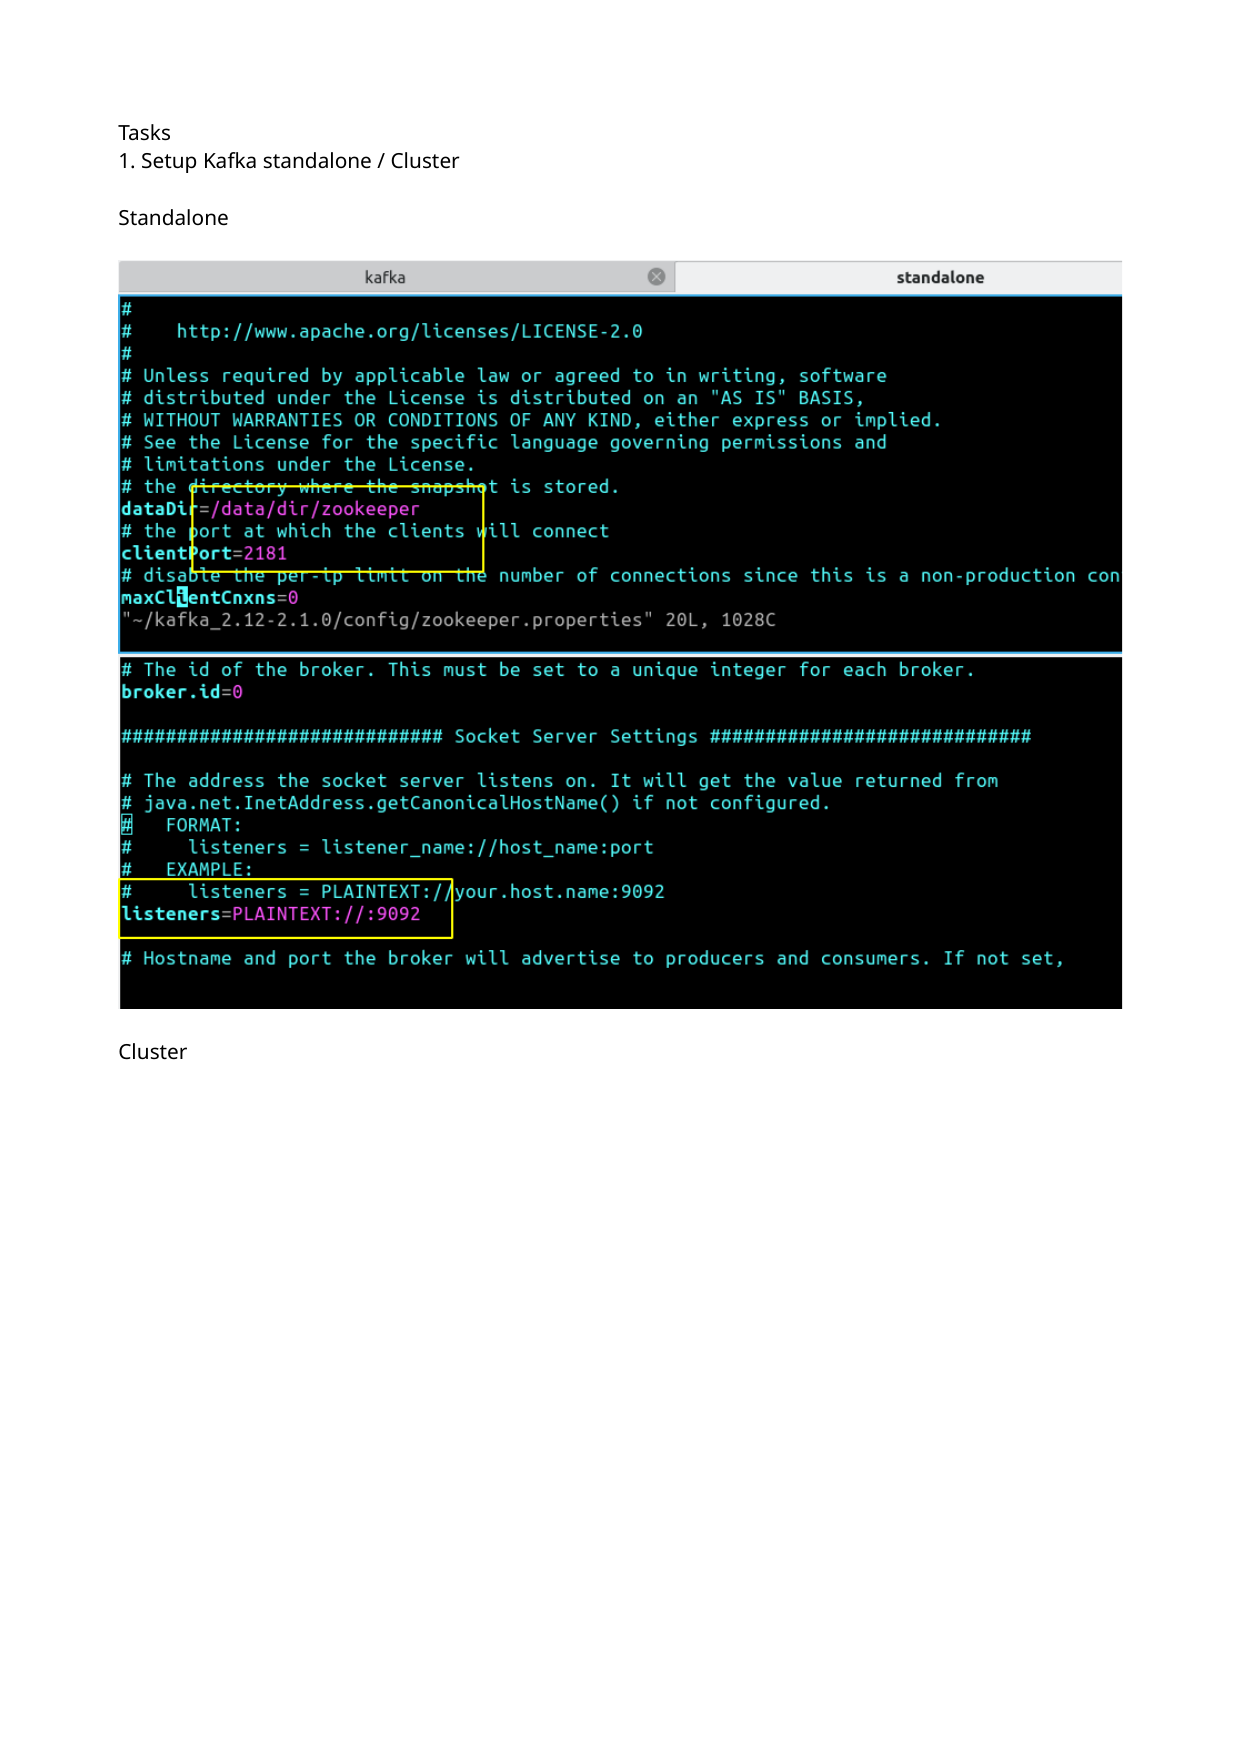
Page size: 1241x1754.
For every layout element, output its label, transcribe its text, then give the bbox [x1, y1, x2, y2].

picture [118, 260, 1123, 1009]
text Standalone [118, 203, 1122, 232]
text Cluster [118, 1037, 1122, 1066]
text Tasks [118, 118, 1122, 147]
text 1. Setup Kafka standalone / Cluster [118, 147, 1122, 175]
